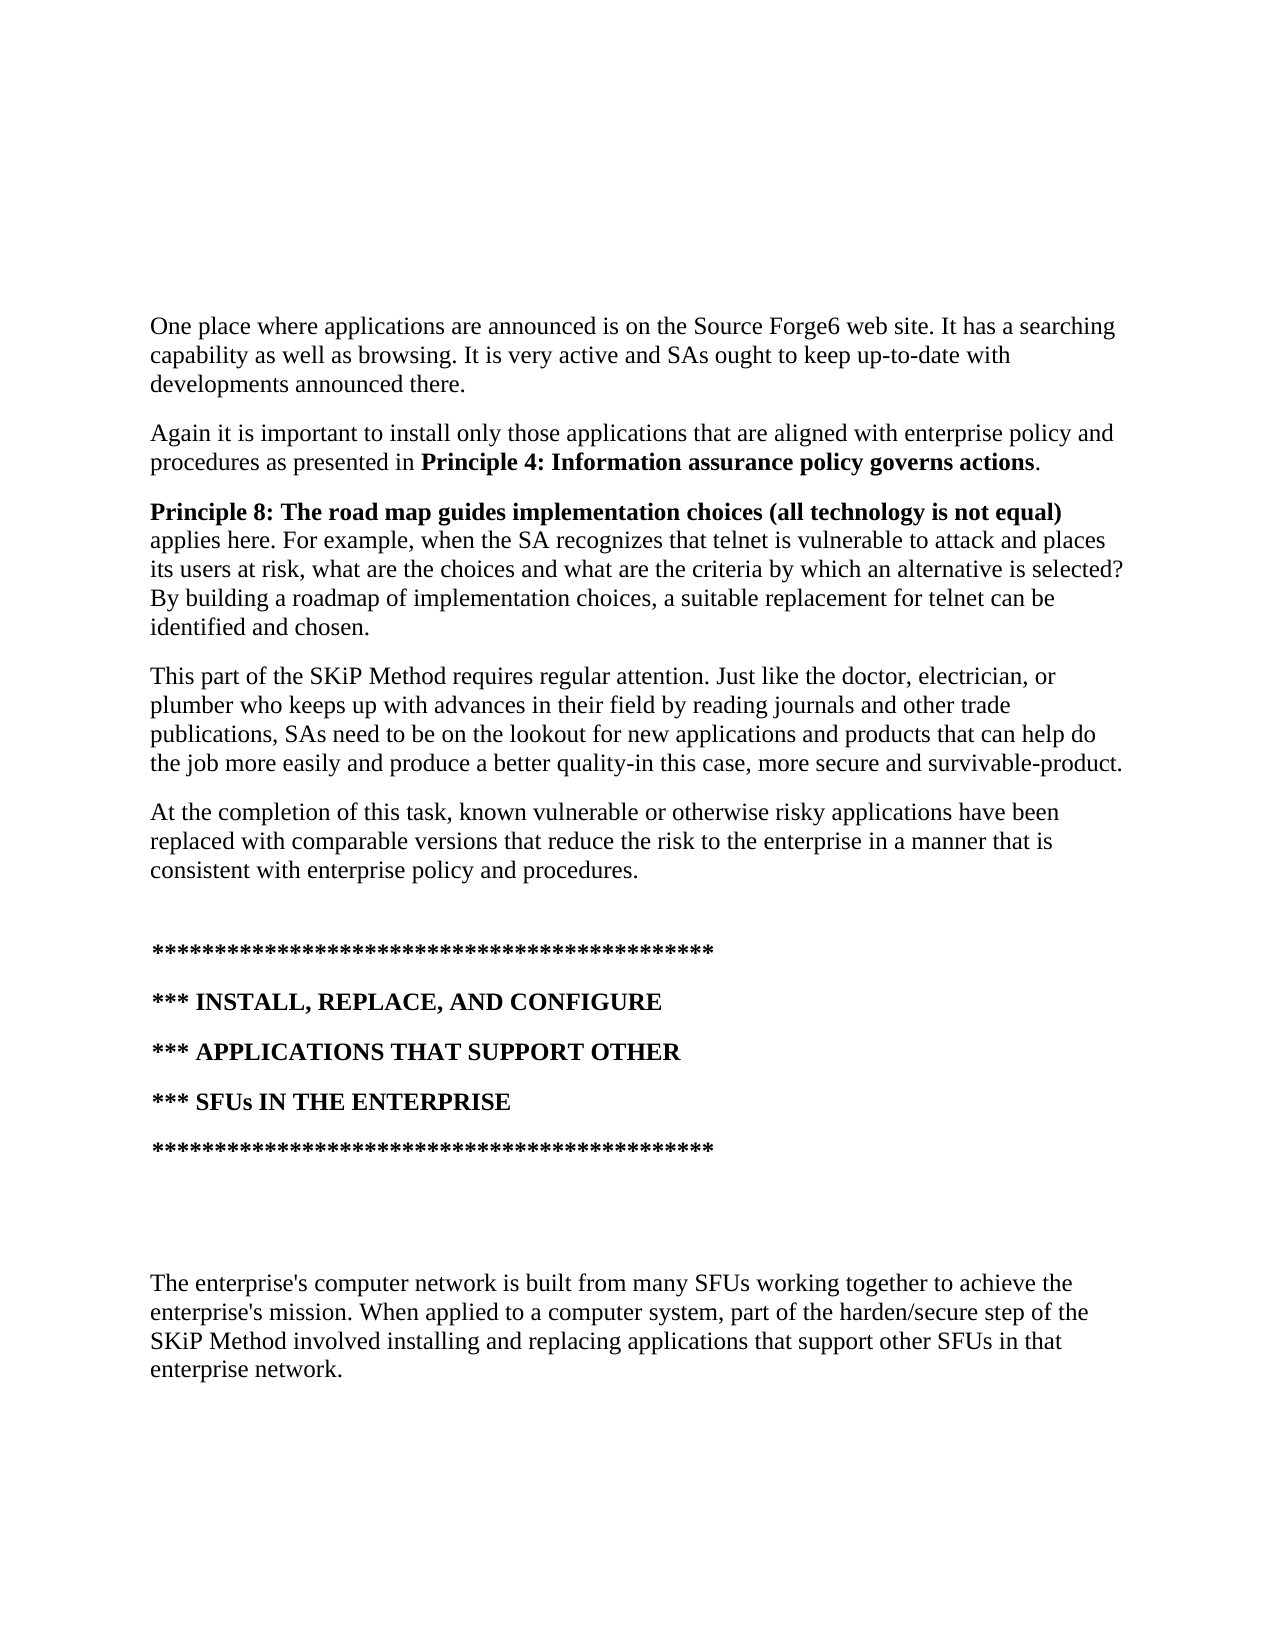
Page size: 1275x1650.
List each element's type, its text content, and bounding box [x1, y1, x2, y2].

table_header [716, 894, 1124, 926]
table_header [150, 894, 716, 926]
table_header [1124, 894, 1134, 926]
text Again it is important to install only those applications that are aligned with enterprise policy and procedures as presented in Principle 4: Information assurance policy governs actions. [150, 418, 1125, 476]
text At the completion of this task, known vulnerable or otherwise risky applications have been replaced with comparable versions that reduce the risk to the enterprise in a manner that is consistent with enterprise policy and procedures. [150, 797, 1125, 883]
text One place where applications are announced is on the Source Forge6 web site. It has a searching capability as well as browsing. It is very active and SAs ought to keep up-to-date with developments announced there. [150, 311, 1125, 398]
table_cell [1124, 926, 1134, 1258]
text The enterprise's computer network is built from many SFUs working together to achieve the enterprise's mission. When applied to a computer system, part of the harden/secure step of the SKiP Method involved installing and replacing applications that support other SFUs in that enterprise network. [150, 1268, 1125, 1383]
table_cell [716, 926, 1124, 1258]
text This part of the SKiP Method requires regular attention. Just like the doctor, electrician, or plumber who keeps up with advances in their field by reading journals and other trade publications, SAs need to be on the lookout for new applications and products that can help do the job more easily and produce a better quality-in this case, more secure and survivable-product. [150, 661, 1125, 776]
text Principle 8: The road map guides implementation choices (all technology is not equal) applies here. For example, when the SA recognizes that telnet is vulnerable to attack and places its users at risk, what are the choices and what are the criteria by which an alternative is selected? By building a roadmap of implementation choices, a suitable replacement for telnet can be identified and chosen. [150, 497, 1125, 641]
table_cell ********************************************* *** INSTALL, REPLACE, AND CONFIGURE *** APPLICATIONS THAT SUPPORT OTHER *** SFUs IN THE ENTERPRISE ********************************************* [150, 926, 716, 1258]
